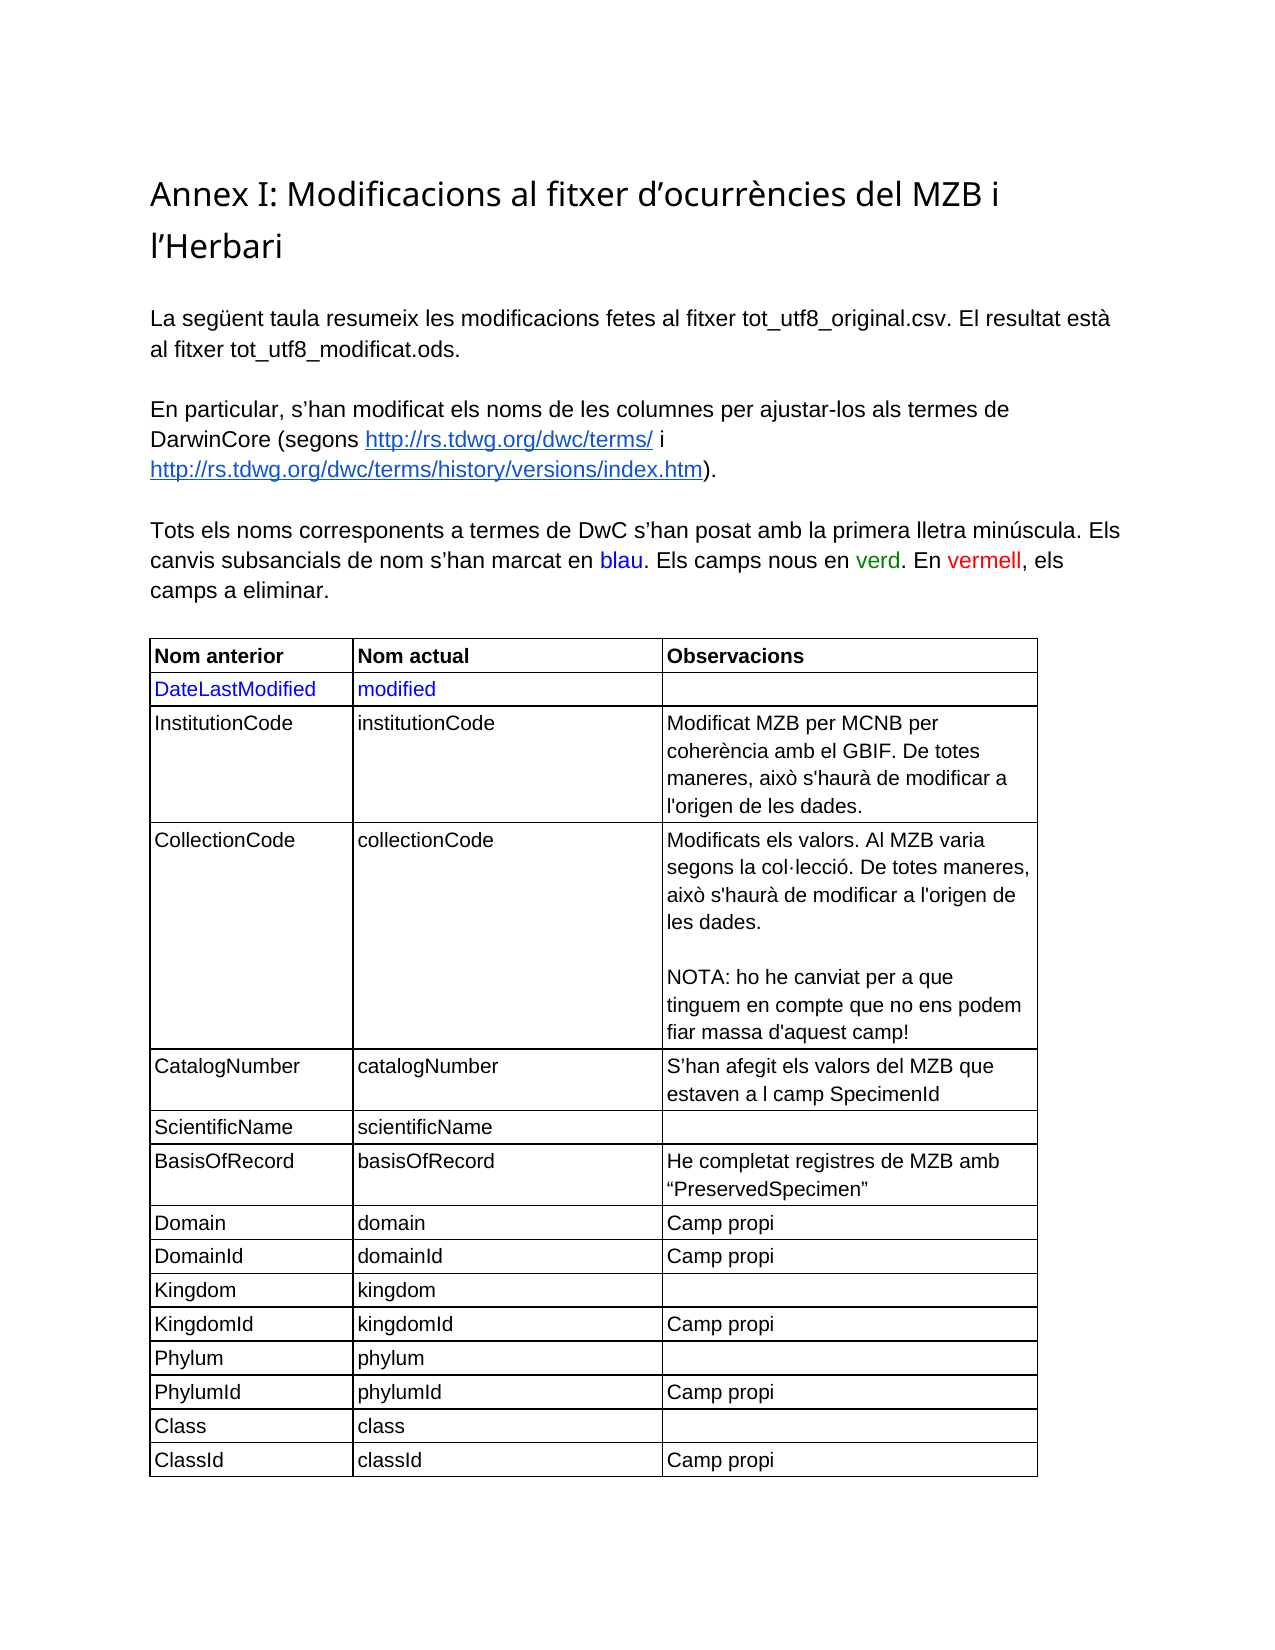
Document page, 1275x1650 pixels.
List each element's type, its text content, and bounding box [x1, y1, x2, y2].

table_cell Camp propi [663, 1443, 1037, 1476]
table_header Nom anterior [151, 639, 352, 672]
table_cell Camp propi [663, 1240, 1037, 1272]
table_cell [663, 1274, 1037, 1306]
table_cell Class [151, 1410, 352, 1442]
table_cell DateLastModified [151, 673, 352, 705]
table_header Observacions [663, 639, 1037, 672]
table_cell [663, 1342, 1037, 1374]
table_cell InstitutionCode [151, 707, 352, 822]
table_cell CollectionCode [151, 823, 352, 1048]
table_cell collectionCode [354, 823, 662, 1048]
table_cell KingdomId [151, 1308, 352, 1340]
table_cell [663, 1410, 1037, 1442]
table_cell Modificat MZB per MCNB per coherència amb el GBIF. De totes maneres, això s'haurà de modificar a l'origen de les dades. [663, 707, 1037, 822]
table_cell kingdomId [354, 1308, 662, 1340]
table_cell institutionCode [354, 707, 662, 822]
table_cell Modificats els valors. Al MZB varia segons la col·lecció. De totes maneres, això s'haurà de modificar a l'origen de les dades. NOTA: ho he canviat per a que tinguem en compte que no ens podem fiar massa d'aquest camp! [663, 823, 1037, 1048]
table_cell Phylum [151, 1342, 352, 1374]
text En particular, s’han modificat els noms de les columnes per ajustar-los als termes de DarwinCore (segons http://rs.tdwg.org/dwc/terms/ i http://rs.tdwg.org/dwc/terms/history/versions/index.htm). [150, 396, 1125, 483]
subtitle Annex I: Modificacions al fitxer d’ocurrències del MZB i l’Herbari [150, 171, 1125, 268]
table_cell phylum [354, 1342, 662, 1374]
table_cell PhylumId [151, 1376, 352, 1408]
table_cell classId [354, 1443, 662, 1476]
table_cell modified [354, 673, 662, 705]
table_cell He completat registres de MZB amb “PreservedSpecimen” [663, 1145, 1037, 1205]
table_cell Camp propi [663, 1376, 1037, 1408]
table_cell domain [354, 1206, 662, 1238]
table_cell basisOfRecord [354, 1145, 662, 1205]
table_cell CatalogNumber [151, 1050, 352, 1109]
table_cell class [354, 1410, 662, 1442]
table_cell [663, 673, 1037, 705]
table_cell BasisOfRecord [151, 1145, 352, 1205]
table_cell Camp propi [663, 1206, 1037, 1238]
table_cell Camp propi [663, 1308, 1037, 1340]
table_cell domainId [354, 1240, 662, 1272]
table_cell Kingdom [151, 1274, 352, 1306]
text La següent taula resumeix les modificacions fetes al fitxer tot_utf8_original.csv. El resultat està al fitxer tot_utf8_modificat.ods. [150, 305, 1125, 362]
table_cell catalogNumber [354, 1050, 662, 1109]
table_cell [663, 1111, 1037, 1143]
table_cell ScientificName [151, 1111, 352, 1143]
text Tots els noms corresponents a termes de DwC s’han posat amb la primera lletra minúscula. Els canvis subsancials de nom s’han marcat en blau. Els camps nous en verd. En vermell, els camps a eliminar. [150, 517, 1125, 604]
table_cell S’han afegit els valors del MZB que estaven a l camp SpecimenId [663, 1050, 1037, 1109]
table_cell Domain [151, 1206, 352, 1238]
table_cell ClassId [151, 1443, 352, 1476]
table_cell kingdom [354, 1274, 662, 1306]
table_cell DomainId [151, 1240, 352, 1272]
table_header Nom actual [354, 639, 662, 672]
table_cell phylumId [354, 1376, 662, 1408]
table_cell scientificName [354, 1111, 662, 1143]
